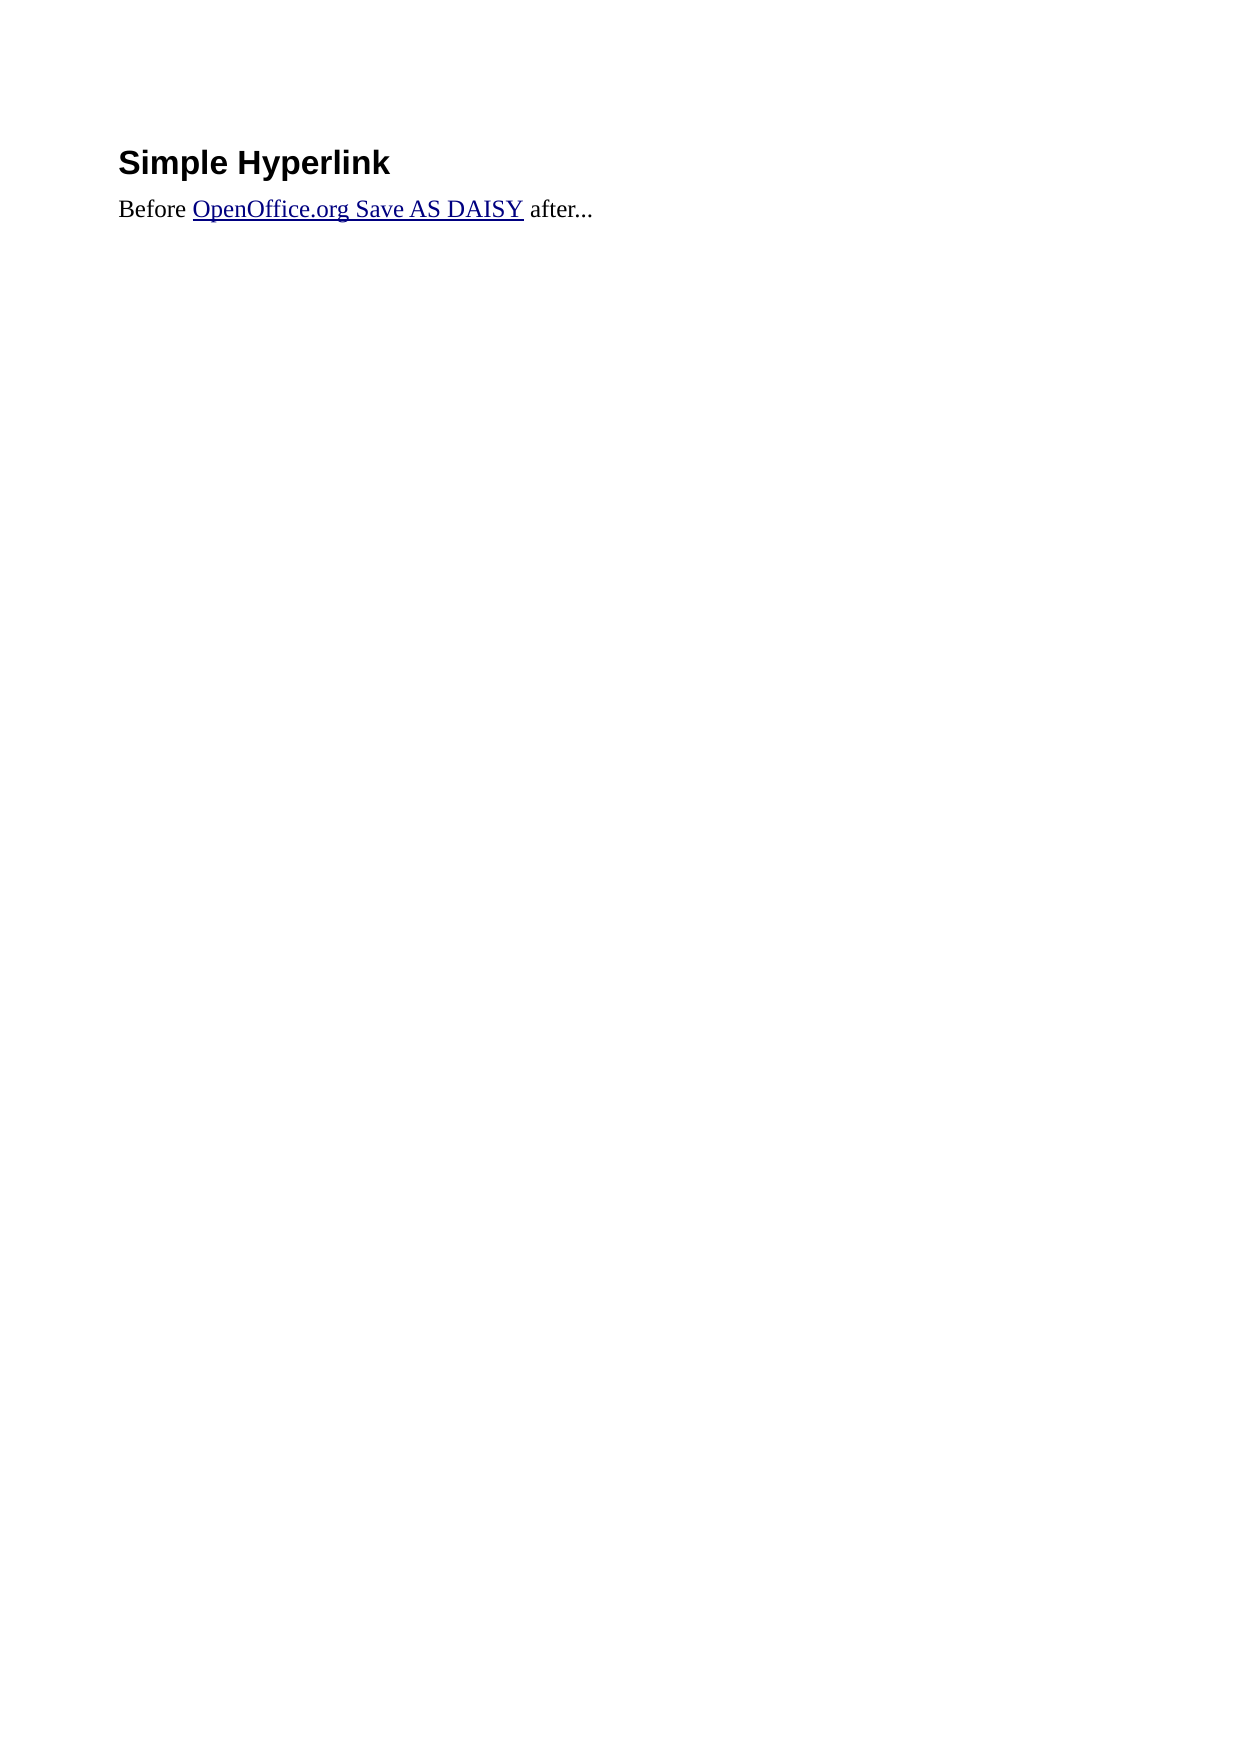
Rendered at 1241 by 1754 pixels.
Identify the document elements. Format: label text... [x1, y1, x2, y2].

subtitle Simple Hyperlink [118, 143, 1122, 182]
text Before OpenOffice.org Save AS DAISY after... [118, 194, 1122, 223]
